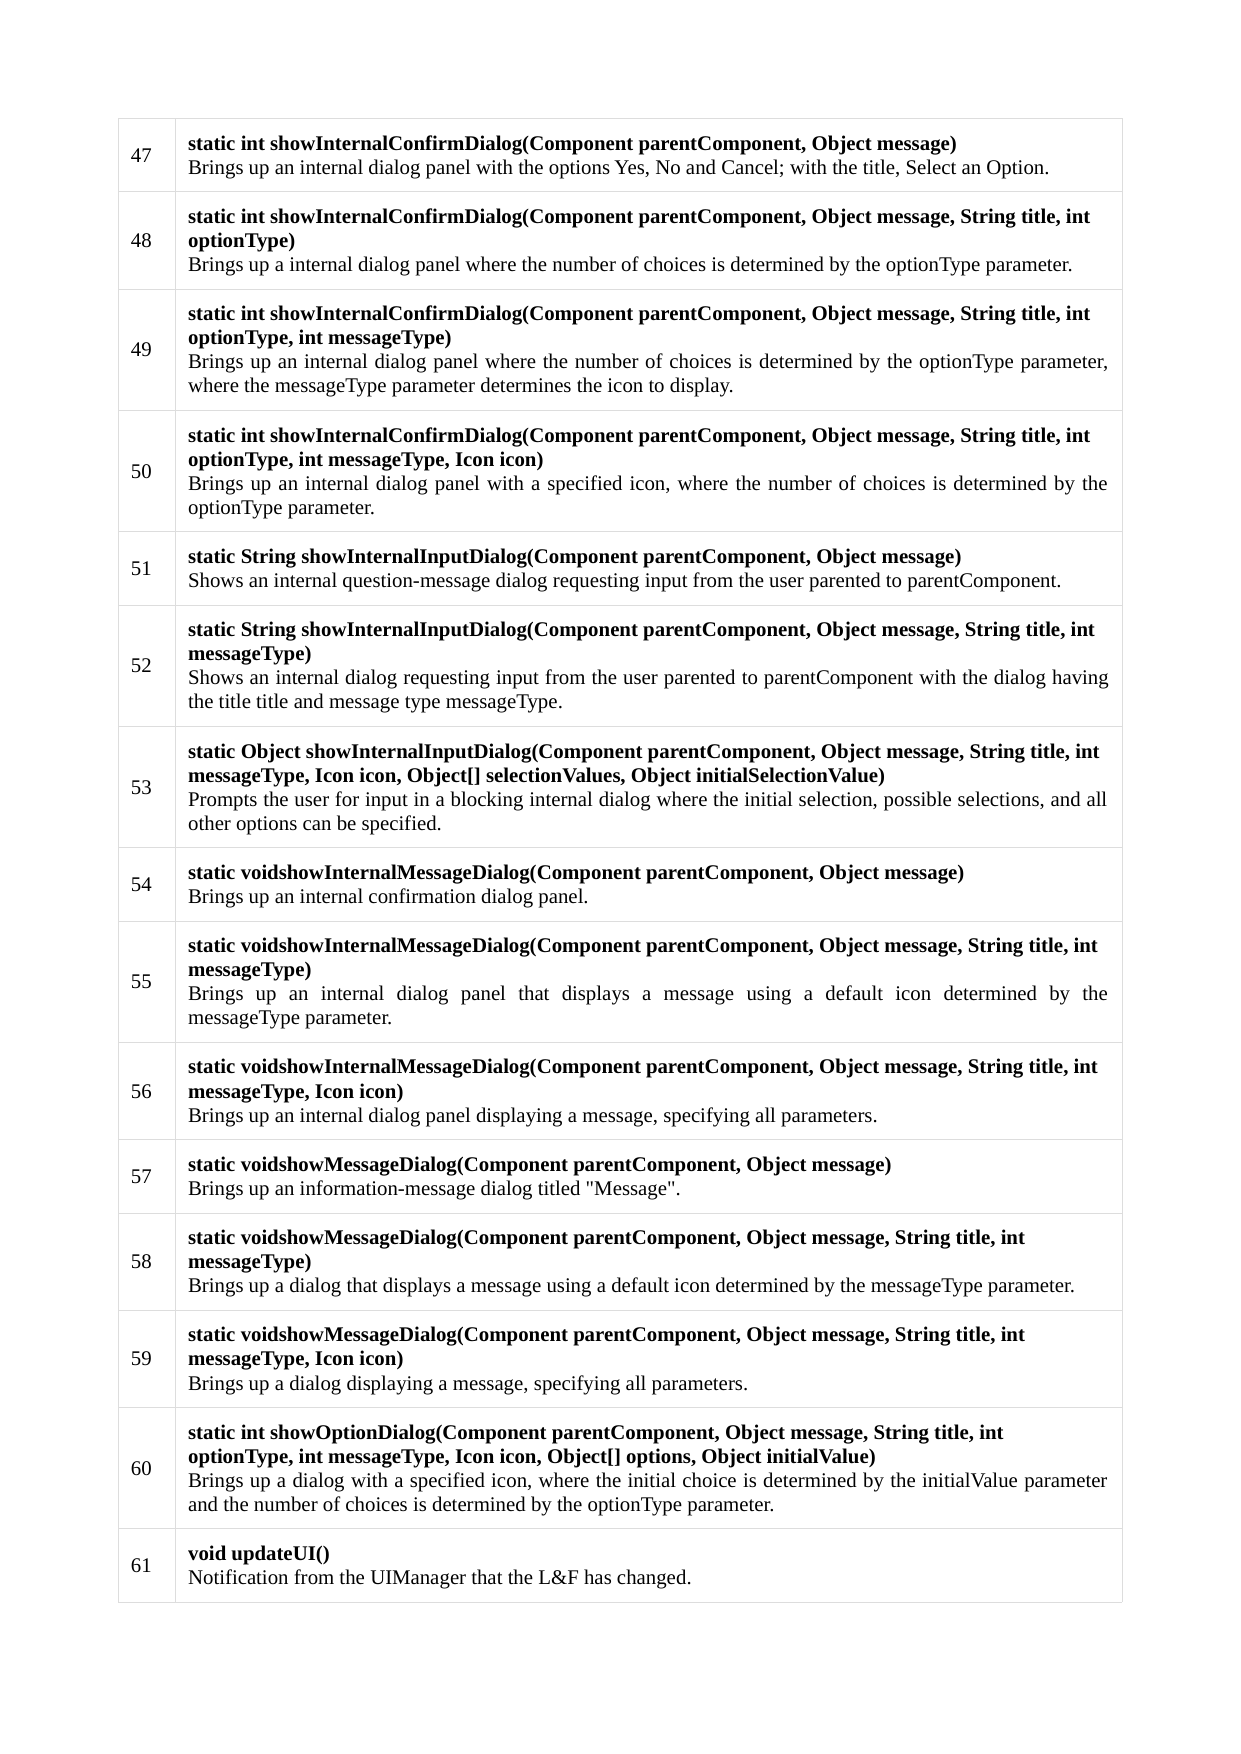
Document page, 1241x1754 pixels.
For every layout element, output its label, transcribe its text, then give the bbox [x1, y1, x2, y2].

table_cell static int showInternalConfirmDialog(Component parentComponent, Object message, String title, int optionType) Brings up a internal dialog panel where the number of choices is determined by the optionType parameter. [176, 192, 1122, 289]
table_cell 57 [119, 1140, 175, 1212]
table_cell static voidshowInternalMessageDialog(Component parentComponent, Object message, String title, int messageType) Brings up an internal dialog panel that displays a message using a default icon determined by the messageType parameter. [176, 922, 1122, 1042]
table_cell 53 [119, 727, 175, 847]
table_cell static int showInternalConfirmDialog(Component parentComponent, Object message) Brings up an internal dialog panel with the options Yes, No and Cancel; with the title, Select an Option. [176, 119, 1122, 191]
table_cell 47 [119, 119, 175, 191]
table_cell static voidshowInternalMessageDialog(Component parentComponent, Object message, String title, int messageType, Icon icon) Brings up an internal dialog panel displaying a message, specifying all parameters. [176, 1043, 1122, 1139]
table_cell static voidshowMessageDialog(Component parentComponent, Object message) Brings up an information-message dialog titled "Message". [176, 1140, 1122, 1212]
table_cell 48 [119, 192, 175, 289]
table_cell 52 [119, 606, 175, 726]
table_cell static Object showInternalInputDialog(Component parentComponent, Object message, String title, int messageType, Icon icon, Object[] selectionValues, Object initialSelectionValue) Prompts the user for input in a blocking internal dialog where the initial selection, possible selections, and all other options can be specified. [176, 727, 1122, 847]
table_cell void updateUI() Notification from the UIManager that the L&F has changed. [176, 1529, 1122, 1602]
table_cell static voidshowInternalMessageDialog(Component parentComponent, Object message) Brings up an internal confirmation dialog panel. [176, 848, 1122, 921]
table_cell static int showInternalConfirmDialog(Component parentComponent, Object message, String title, int optionType, int messageType) Brings up an internal dialog panel where the number of choices is determined by the optionType parameter, where the messageType parameter determines the icon to display. [176, 290, 1122, 410]
table_cell 50 [119, 411, 175, 531]
table_cell static int showInternalConfirmDialog(Component parentComponent, Object message, String title, int optionType, int messageType, Icon icon) Brings up an internal dialog panel with a specified icon, where the number of choices is determined by the optionType parameter. [176, 411, 1122, 531]
table_cell 59 [119, 1311, 175, 1407]
table_cell static String showInternalInputDialog(Component parentComponent, Object message) Shows an internal question-message dialog requesting input from the user parented to parentComponent. [176, 532, 1122, 604]
table_cell 58 [119, 1214, 175, 1310]
table_cell 60 [119, 1408, 175, 1528]
table_cell 49 [119, 290, 175, 410]
table_cell static voidshowMessageDialog(Component parentComponent, Object message, String title, int messageType) Brings up a dialog that displays a message using a default icon determined by the messageType parameter. [176, 1214, 1122, 1310]
table_cell 51 [119, 532, 175, 604]
table_cell static voidshowMessageDialog(Component parentComponent, Object message, String title, int messageType, Icon icon) Brings up a dialog displaying a message, specifying all parameters. [176, 1311, 1122, 1407]
table_cell static String showInternalInputDialog(Component parentComponent, Object message, String title, int messageType) Shows an internal dialog requesting input from the user parented to parentComponent with the dialog having the title title and message type messageType. [176, 606, 1122, 726]
table_cell 56 [119, 1043, 175, 1139]
table_cell 54 [119, 848, 175, 921]
table_cell 55 [119, 922, 175, 1042]
table_cell static int showOptionDialog(Component parentComponent, Object message, String title, int optionType, int messageType, Icon icon, Object[] options, Object initialValue) Brings up a dialog with a specified icon, where the initial choice is determined by the initialValue parameter and the number of choices is determined by the optionType parameter. [176, 1408, 1122, 1528]
table_cell 61 [119, 1529, 175, 1602]
